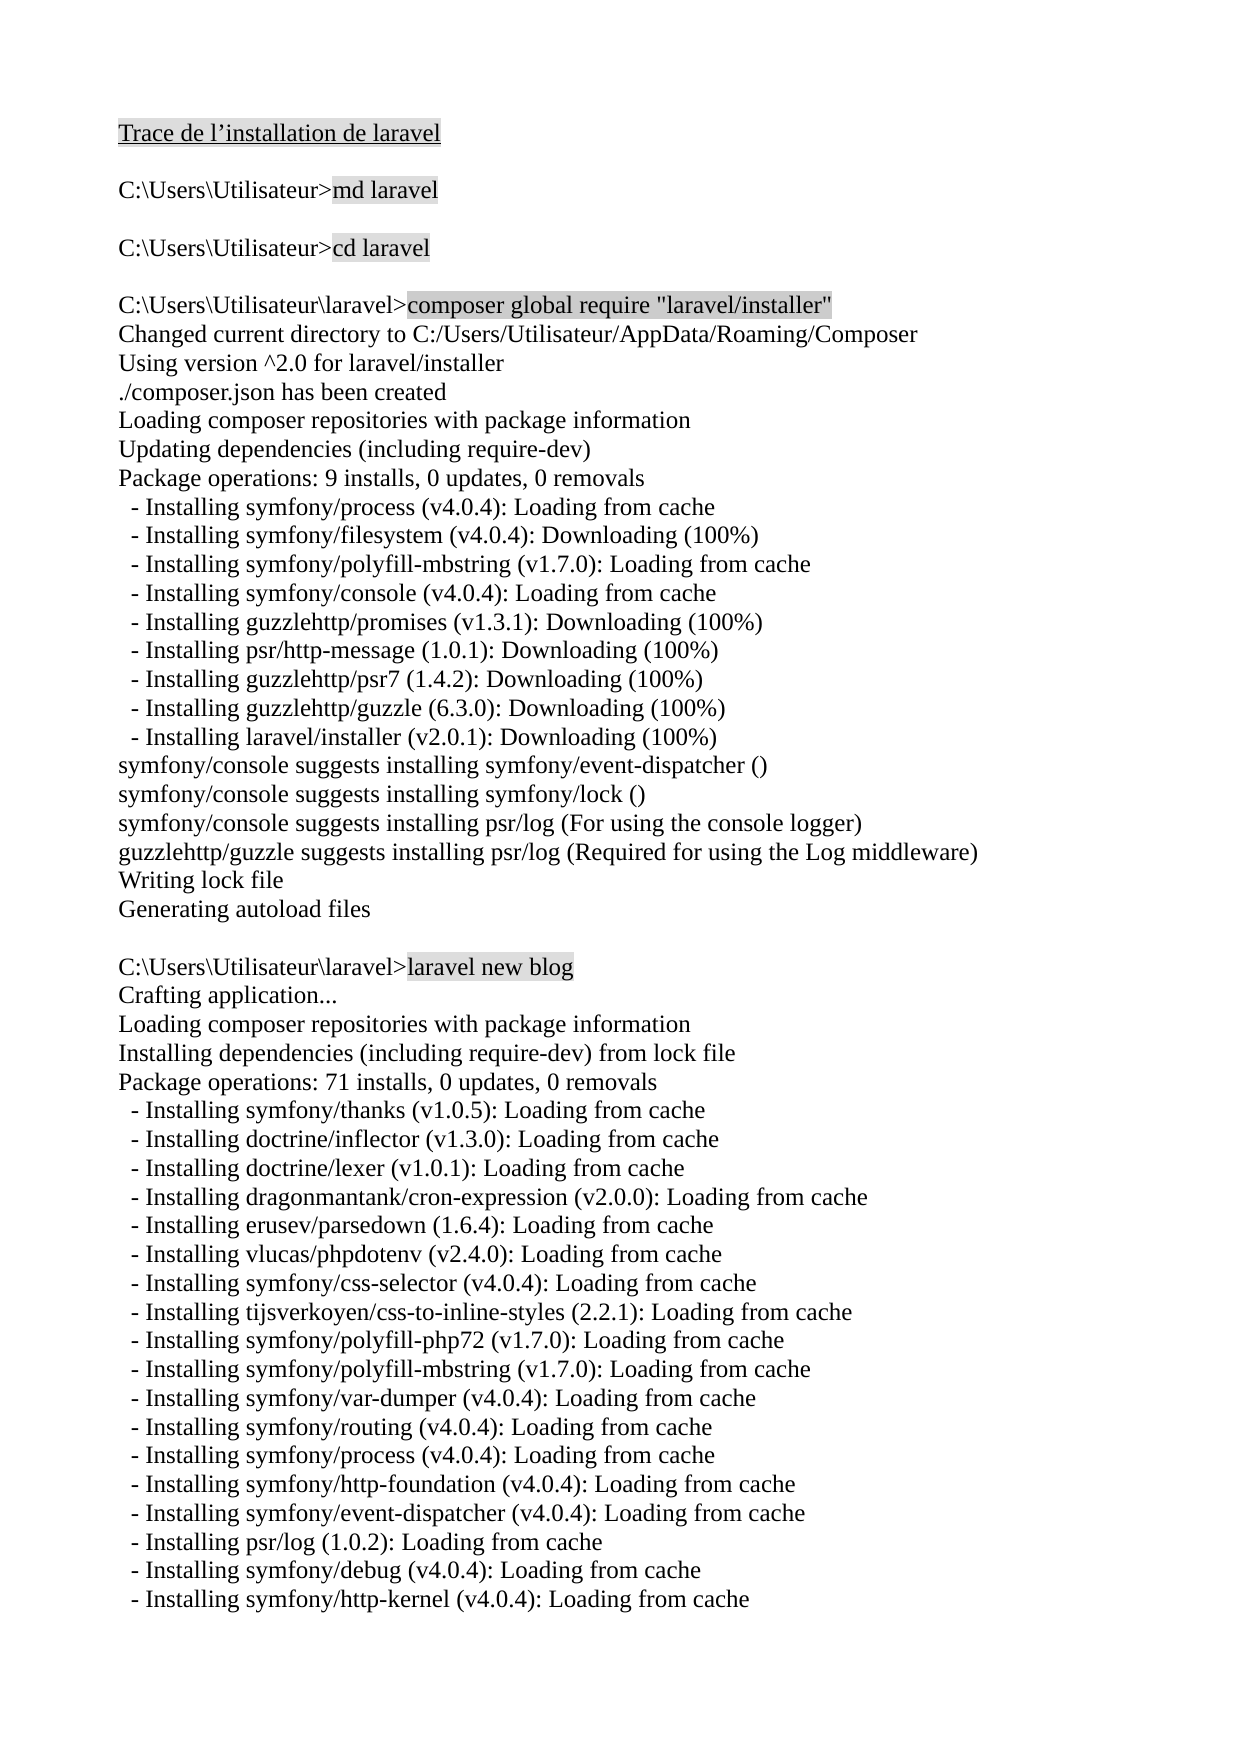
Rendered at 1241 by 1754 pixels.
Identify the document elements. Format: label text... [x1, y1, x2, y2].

text - Installing symfony/console (v4.0.4): Loading from cache [118, 578, 1122, 607]
text - Installing symfony/filesystem (v4.0.4): Downloading (100%) [118, 521, 1122, 549]
text Crafting application... [118, 981, 1122, 1009]
text C:\Users\Utilisateur\laravel>composer global require "laravel/installer" [118, 291, 1122, 319]
text C:\Users\Utilisateur>cd laravel [118, 233, 1122, 262]
text ./composer.json has been created [118, 377, 1122, 406]
text - Installing laravel/installer (v2.0.1): Downloading (100%) [118, 722, 1122, 751]
text - Installing tijsverkoyen/css-to-inline-styles (2.2.1): Loading from cache [118, 1297, 1122, 1326]
text - Installing dragonmantank/cron-expression (v2.0.0): Loading from cache [118, 1182, 1122, 1211]
text - Installing guzzlehttp/promises (v1.3.1): Downloading (100%) [118, 607, 1122, 636]
text - Installing symfony/debug (v4.0.4): Loading from cache [118, 1556, 1122, 1584]
text Using version ^2.0 for laravel/installer [118, 348, 1122, 377]
text - Installing symfony/http-kernel (v4.0.4): Loading from cache [118, 1584, 1122, 1613]
text - Installing psr/http-message (1.0.1): Downloading (100%) [118, 636, 1122, 664]
text - Installing symfony/var-dumper (v4.0.4): Loading from cache [118, 1383, 1122, 1412]
text - Installing symfony/event-dispatcher (v4.0.4): Loading from cache [118, 1498, 1122, 1527]
text - Installing symfony/process (v4.0.4): Loading from cache [118, 1441, 1122, 1469]
text - Installing symfony/http-foundation (v4.0.4): Loading from cache [118, 1469, 1122, 1498]
text - Installing symfony/css-selector (v4.0.4): Loading from cache [118, 1268, 1122, 1297]
text - Installing symfony/routing (v4.0.4): Loading from cache [118, 1412, 1122, 1441]
text - Installing symfony/polyfill-php72 (v1.7.0): Loading from cache [118, 1326, 1122, 1354]
text Updating dependencies (including require-dev) [118, 434, 1122, 463]
text - Installing symfony/thanks (v1.0.5): Loading from cache [118, 1096, 1122, 1124]
text - Installing vlucas/phpdotenv (v2.4.0): Loading from cache [118, 1239, 1122, 1268]
text Package operations: 71 installs, 0 updates, 0 removals [118, 1067, 1122, 1096]
text symfony/console suggests installing symfony/event-dispatcher () [118, 751, 1122, 779]
text - Installing erusev/parsedown (1.6.4): Loading from cache [118, 1211, 1122, 1239]
text Trace de l’installation de laravel [118, 118, 1122, 147]
text Installing dependencies (including require-dev) from lock file [118, 1038, 1122, 1067]
text - Installing psr/log (1.0.2): Loading from cache [118, 1527, 1122, 1556]
text Loading composer repositories with package information [118, 406, 1122, 434]
text - Installing symfony/polyfill-mbstring (v1.7.0): Loading from cache [118, 549, 1122, 578]
text symfony/console suggests installing symfony/lock () [118, 779, 1122, 808]
text Generating autoload files [118, 894, 1122, 923]
text Loading composer repositories with package information [118, 1009, 1122, 1038]
text Package operations: 9 installs, 0 updates, 0 removals [118, 463, 1122, 492]
text - Installing doctrine/inflector (v1.3.0): Loading from cache [118, 1124, 1122, 1153]
text - Installing symfony/process (v4.0.4): Loading from cache [118, 492, 1122, 521]
text guzzlehttp/guzzle suggests installing psr/log (Required for using the Log middleware) [118, 837, 1122, 866]
text Changed current directory to C:/Users/Utilisateur/AppData/Roaming/Composer [118, 319, 1122, 348]
text - Installing doctrine/lexer (v1.0.1): Loading from cache [118, 1153, 1122, 1182]
text symfony/console suggests installing psr/log (For using the console logger) [118, 808, 1122, 837]
text - Installing guzzlehttp/guzzle (6.3.0): Downloading (100%) [118, 693, 1122, 722]
text C:\Users\Utilisateur>md laravel [118, 176, 1122, 204]
text - Installing symfony/polyfill-mbstring (v1.7.0): Loading from cache [118, 1354, 1122, 1383]
text C:\Users\Utilisateur\laravel>laravel new blog [118, 952, 1122, 981]
text Writing lock file [118, 866, 1122, 894]
text - Installing guzzlehttp/psr7 (1.4.2): Downloading (100%) [118, 664, 1122, 693]
